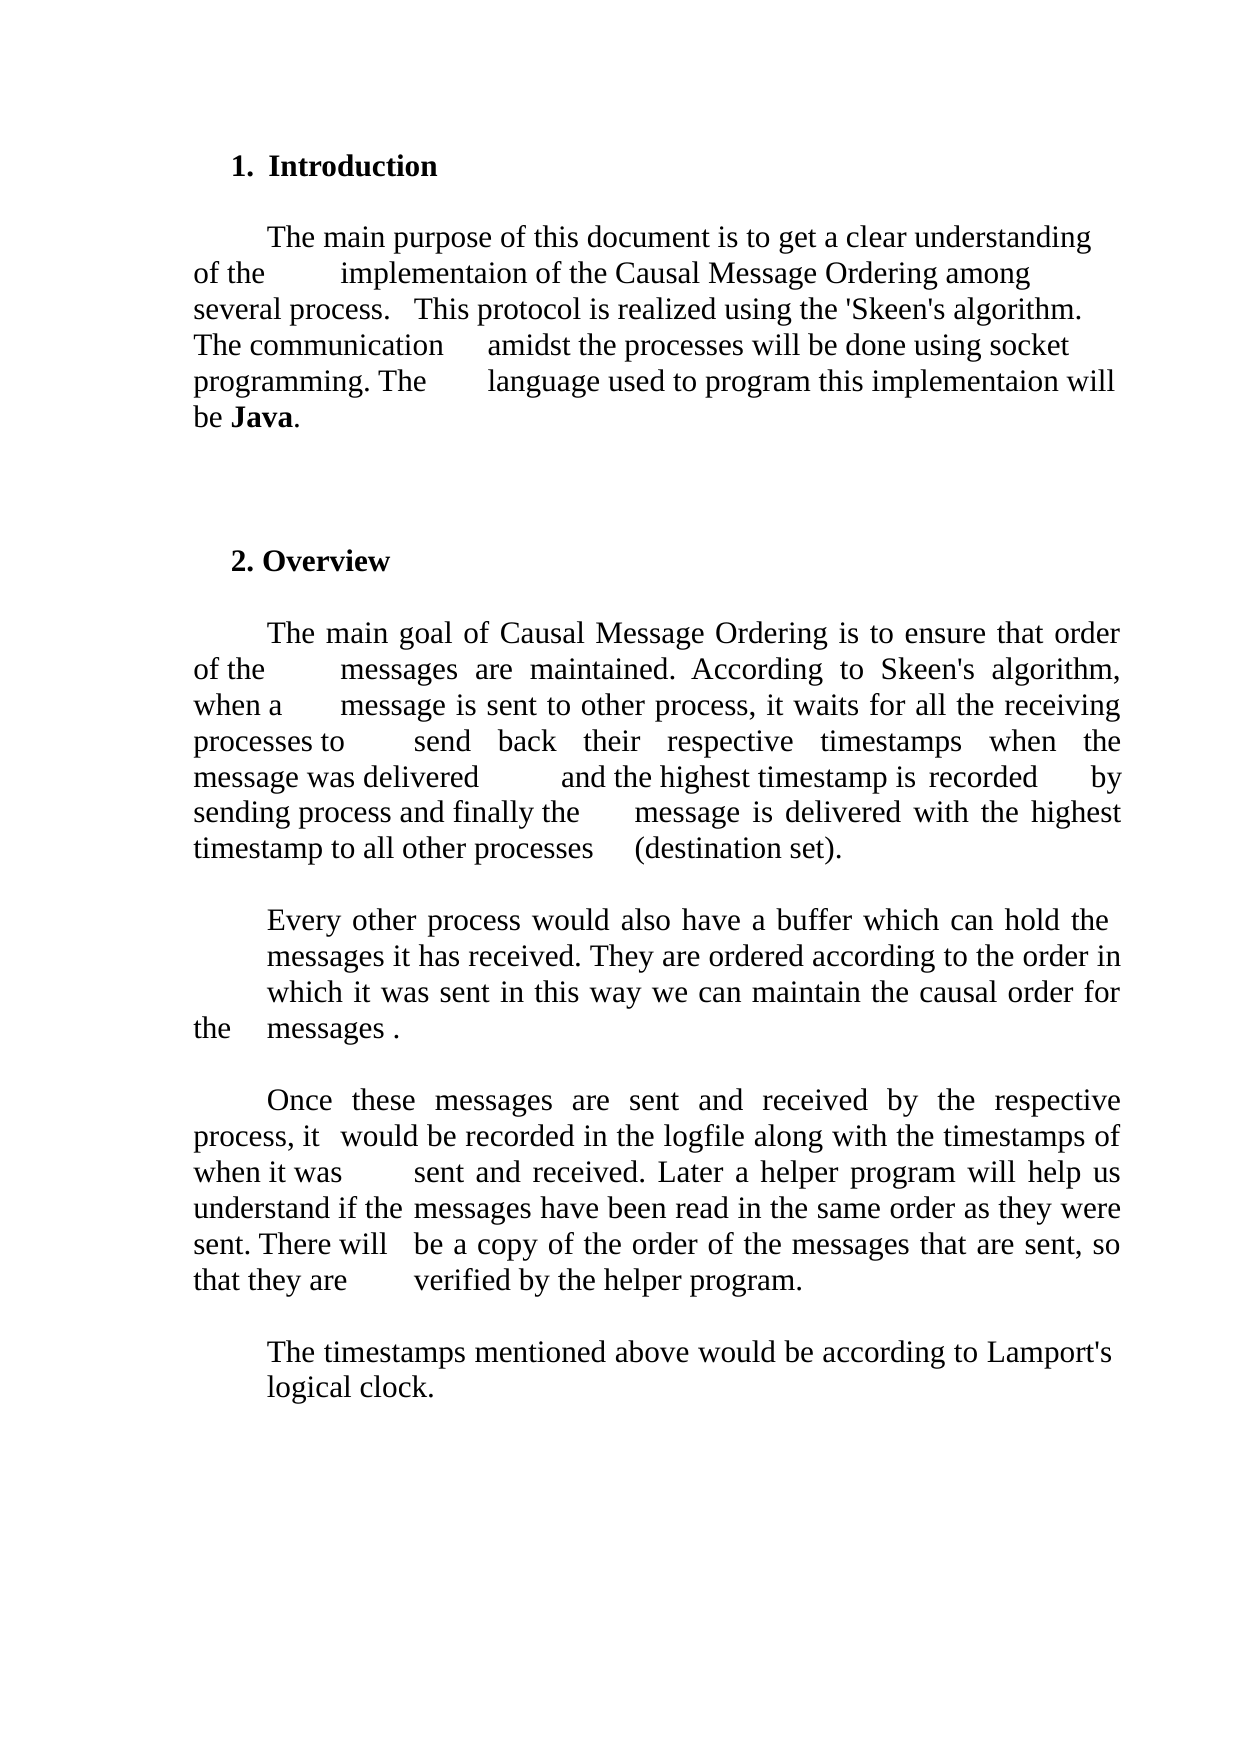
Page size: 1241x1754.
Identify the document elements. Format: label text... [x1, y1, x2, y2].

text 2. Overview [118, 542, 1122, 578]
list The timestamps mentioned above would be according to Lamport's logical clock. [156, 1333, 1122, 1405]
list Every other process would also have a buffer which can hold the messages it has received. They are ordered according to the order in which it was sent in this way we can maintain the causal order for the messages . [156, 902, 1122, 1045]
list Introduction [231, 147, 1122, 183]
list Once these messages are sent and received by the respective process, it would be recorded in the logfile along with the timestamps of when it was sent and received. Later a helper program will help us understand if the messages have been read in the same order as they were sent. There will be a copy of the order of the messages that are sent, so that they are verified by the helper program. [156, 1081, 1122, 1297]
list The main purpose of this document is to get a clear understanding of the implementaion of the Causal Message Ordering among several process. This protocol is realized using the 'Skeen's algorithm. The communication amidst the processes will be done using socket programming. The language used to program this implementaion will be Java. [156, 219, 1122, 434]
list The main goal of Causal Message Ordering is to ensure that order of the messages are maintained. According to Skeen's algorithm, when a message is sent to other process, it waits for all the receiving processes to send back their respective timestamps when the message was delivered and the highest timestamp is recorded by sending process and finally the message is delivered with the highest timestamp to all other processes (destination set). [156, 614, 1122, 866]
